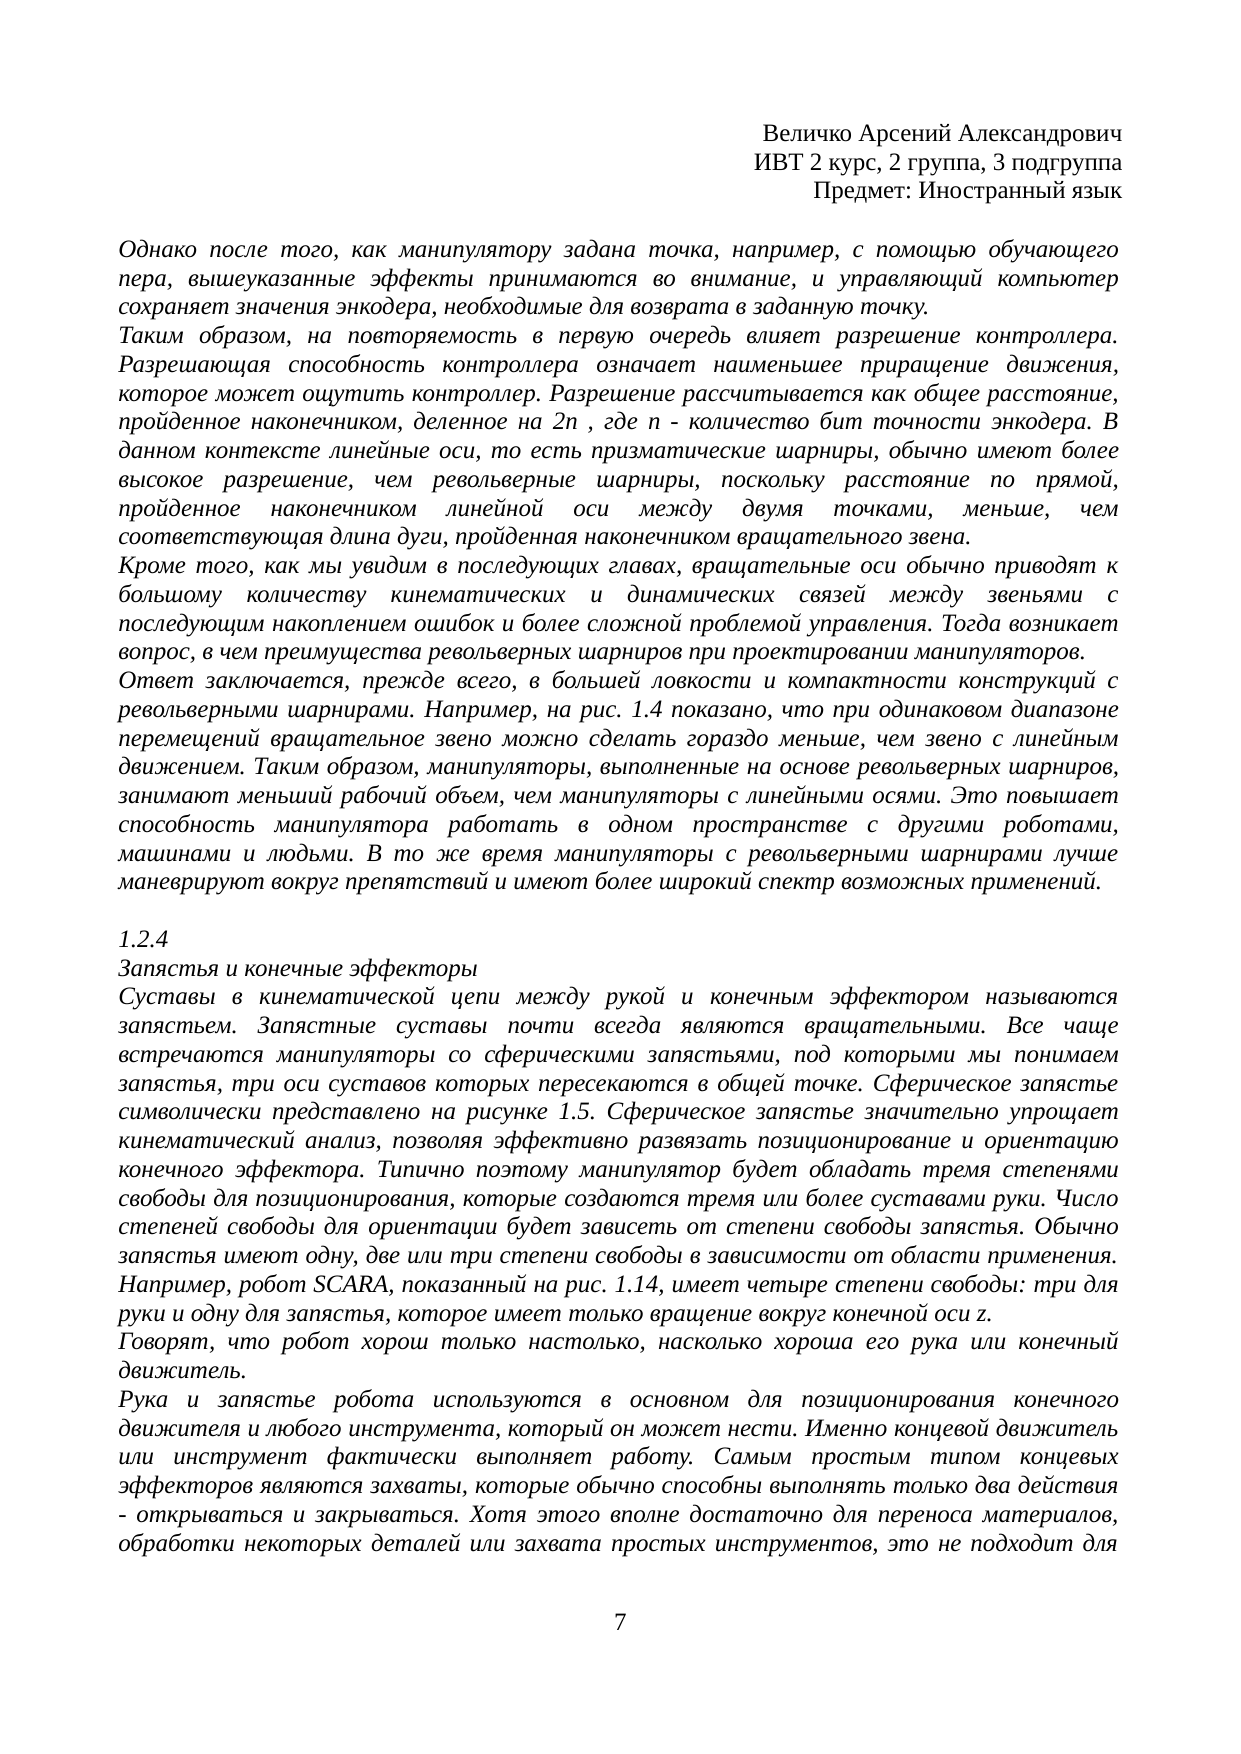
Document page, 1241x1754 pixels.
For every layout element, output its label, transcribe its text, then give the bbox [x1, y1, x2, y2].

text Говорят, что робот хорош только настолько, насколько хороша его рука или конечный движитель. [118, 1326, 1122, 1384]
text Однако после того, как манипулятору задана точка, например, с помощью обучающего пера, вышеуказанные эффекты принимаются во внимание, и управляющий компьютер сохраняет значения энкодера, необходимые для возврата в заданную точку. [118, 234, 1122, 320]
text Кроме того, как мы увидим в последующих главах, вращательные оси обычно приводят к большому количеству кинематических и динамических связей между звеньями с последующим накоплением ошибок и более сложной проблемой управления. Тогда возникает вопрос, в чем преимущества револьверных шарниров при проектировании манипуляторов. [118, 550, 1122, 665]
text Запястья и конечные эффекторы [118, 953, 1122, 981]
text Суставы в кинематической цепи между рукой и конечным эффектором называются запястьем. Запястные суставы почти всегда являются вращательными. Все чаще встречаются манипуляторы со сферическими запястьями, под которыми мы понимаем запястья, три оси суставов которых пересекаются в общей точке. Сферическое запястье символически представлено на рисунке 1.5. Сферическое запястье значительно упрощает кинематический анализ, позволяя эффективно развязать позиционирование и ориентацию конечного эффектора. Типично поэтому манипулятор будет обладать тремя степенями свободы для позиционирования, которые создаются тремя или более суставами руки. Число степеней свободы для ориентации будет зависеть от степени свободы запястья. Обычно запястья имеют одну, две или три степени свободы в зависимости от области применения. Например, робот SCARA, показанный на рис. 1.14, имеет четыре степени свободы: три для руки и одну для запястья, которое имеет только вращение вокруг конечной оси z. [118, 981, 1122, 1326]
text Таким образом, на повторяемость в первую очередь влияет разрешение контроллера. Разрешающая способность контроллера означает наименьшее приращение движения, которое может ощутить контроллер. Разрешение рассчитывается как общее расстояние, пройденное наконечником, деленное на 2n , где n - количество бит точности энкодера. В данном контексте линейные оси, то есть призматические шарниры, обычно имеют более высокое разрешение, чем револьверные шарниры, поскольку расстояние по прямой, пройденное наконечником линейной оси между двумя точками, меньше, чем соответствующая длина дуги, пройденная наконечником вращательного звена. [118, 320, 1122, 550]
text 1.2.4 [118, 924, 1122, 953]
text Рука и запястье робота используются в основном для позиционирования конечного движителя и любого инструмента, который он может нести. Именно концевой движитель или инструмент фактически выполняет работу. Самым простым типом концевых эффекторов являются захваты, которые обычно способны выполнять только два действия - открываться и закрываться. Хотя этого вполне достаточно для переноса материалов, обработки некоторых деталей или захвата простых инструментов, это не подходит для [118, 1384, 1122, 1556]
text Ответ заключается, прежде всего, в большей ловкости и компактности конструкций с револьверными шарнирами. Например, на рис. 1.4 показано, что при одинаковом диапазоне перемещений вращательное звено можно сделать гораздо меньше, чем звено с линейным движением. Таким образом, манипуляторы, выполненные на основе револьверных шарниров, занимают меньший рабочий объем, чем манипуляторы с линейными осями. Это повышает способность манипулятора работать в одном пространстве с другими роботами, машинами и людьми. В то же время манипуляторы с револьверными шарнирами лучше маневрируют вокруг препятствий и имеют более широкий спектр возможных применений. [118, 665, 1122, 895]
